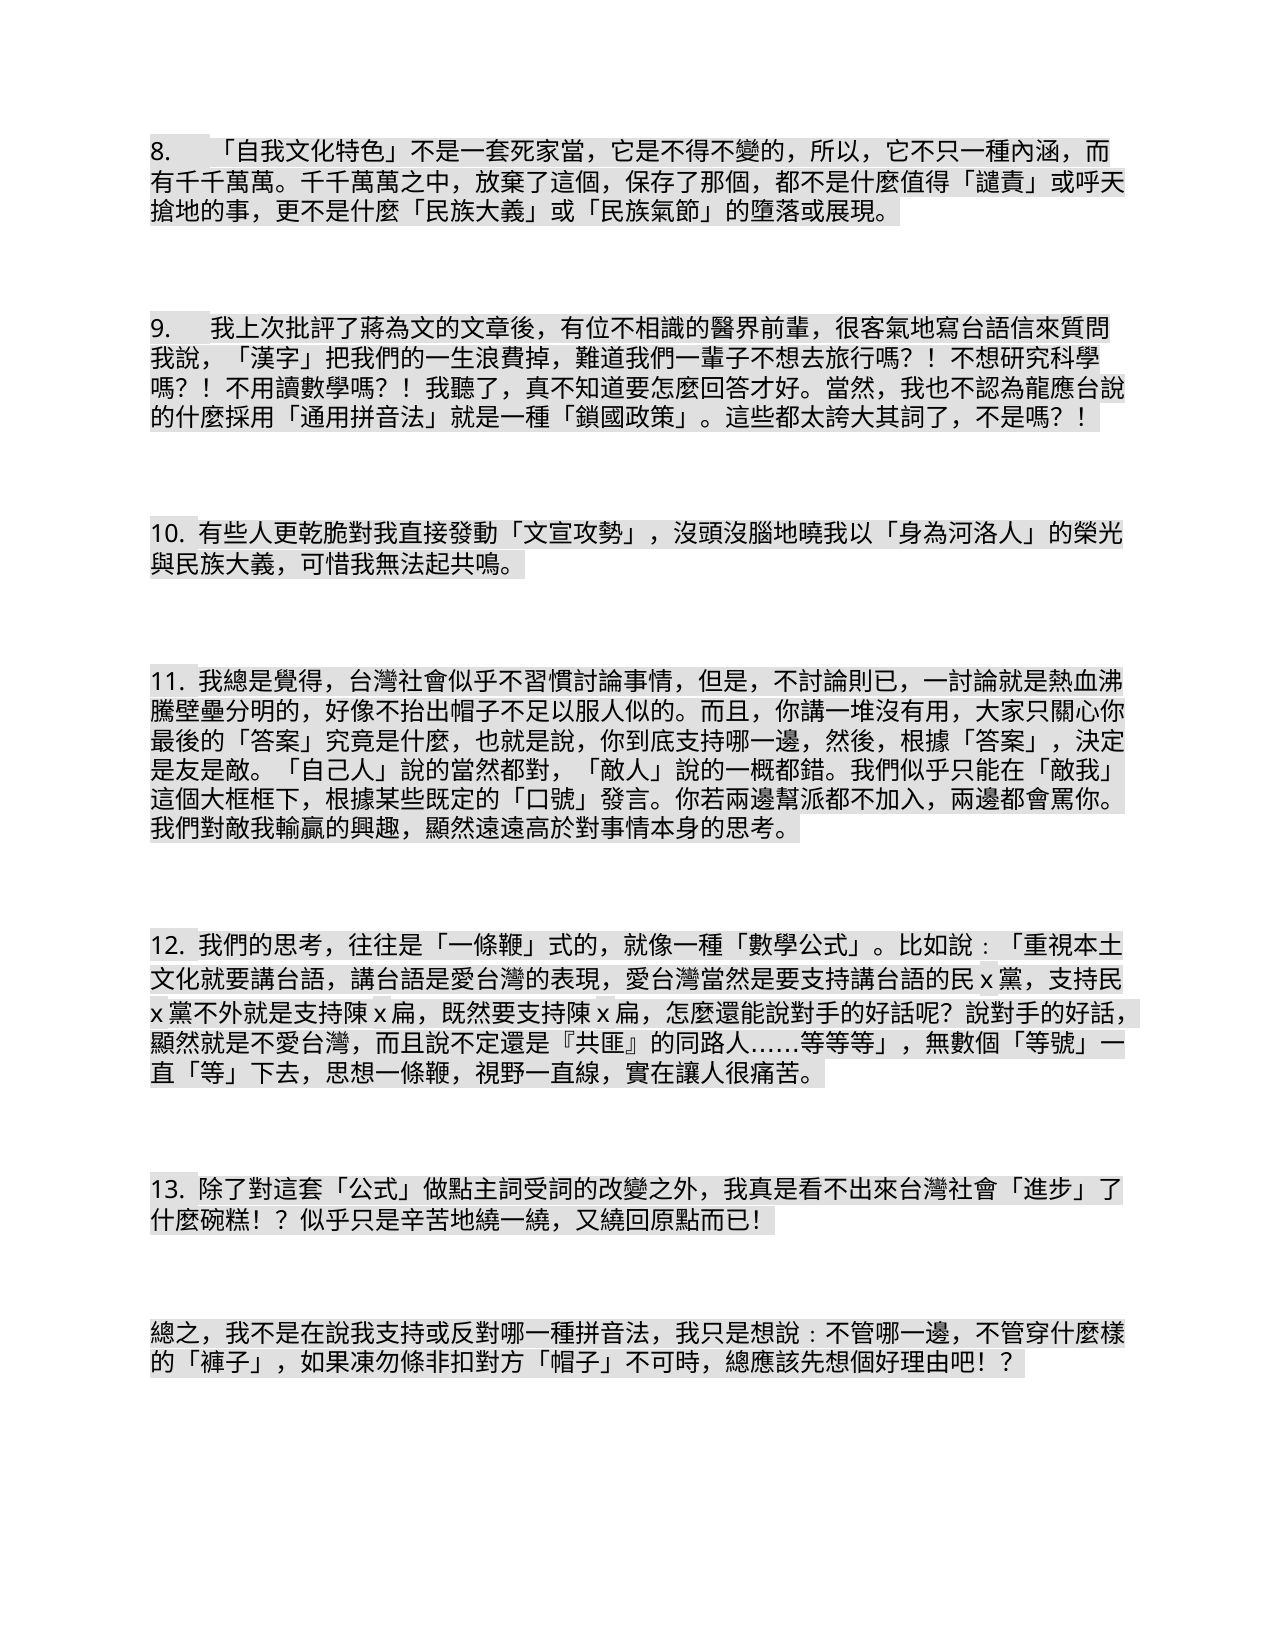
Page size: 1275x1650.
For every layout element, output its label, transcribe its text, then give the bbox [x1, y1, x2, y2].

text 13. 除了對這套「公式」做點主詞受詞的改變之外，我真是看不出來台灣社會「進步」了什麼碗糕！？似乎只是辛苦地繞一繞，又繞回原點而已！ [150, 1172, 1125, 1235]
text 11. 我總是覺得，台灣社會似乎不習慣討論事情，但是，不討論則已，一討論就是熱血沸騰壁壘分明的，好像不抬出帽子不足以服人似的。而且，你講一堆沒有用，大家只關心你最後的「答案」究竟是什麼，也就是說，你到底支持哪一邊，然後，根據「答案」，決定是友是敵。「自己人」說的當然都對，「敵人」說的一概都錯。我們似乎只能在「敵我」這個大框框下，根據某些既定的「口號」發言。你若兩邊幫派都不加入，兩邊都會罵你。我們對敵我輸贏的興趣，顯然遠遠高於對事情本身的思考。 [150, 663, 1125, 843]
text 12. 我們的思考，往往是「一條鞭」式的，就像一種「數學公式」。比如說﹕「重視本土文化就要講台語，講台語是愛台灣的表現，愛台灣當然是要支持講台語的民x黨，支持民x黨不外就是支持陳x扁，既然要支持陳x扁，怎麼還能說對手的好話呢？說對手的好話，顯然就是不愛台灣，而且說不定還是『共匪』的同路人……等等等」，無數個「等號」一直「等」下去，思想一條鞭，視野一直線，實在讓人很痛苦。 [150, 927, 1125, 1088]
text 總之，我不是在說我支持或反對哪一種拼音法，我只是想說﹕不管哪一邊，不管穿什麼樣的「褲子」，如果凍勿條非扣對方「帽子」不可時，總應該先想個好理由吧！？ [150, 1319, 1125, 1378]
text 9. 我上次批評了蔣為文的文章後，有位不相識的醫界前輩，很客氣地寫台語信來質問我說，「漢字」把我們的一生浪費掉，難道我們一輩子不想去旅行嗎？！不想研究科學嗎？！不用讀數學嗎？！我聽了，真不知道要怎麼回答才好。當然，我也不認為龍應台說的什麼採用「通用拼音法」就是一種「鎖國政策」。這些都太誇大其詞了，不是嗎？！ [150, 311, 1125, 432]
text 10. 有些人更乾脆對我直接發動「文宣攻勢」，沒頭沒腦地曉我以「身為河洛人」的榮光與民族大義，可惜我無法起共鳴。 [150, 516, 1125, 579]
text 8. 「自我文化特色」不是一套死家當，它是不得不變的，所以，它不只一種內涵，而有千千萬萬。千千萬萬之中，放棄了這個，保存了那個，都不是什麼值得「譴責」或呼天搶地的事，更不是什麼「民族大義」或「民族氣節」的墮落或展現。 [150, 134, 1125, 226]
